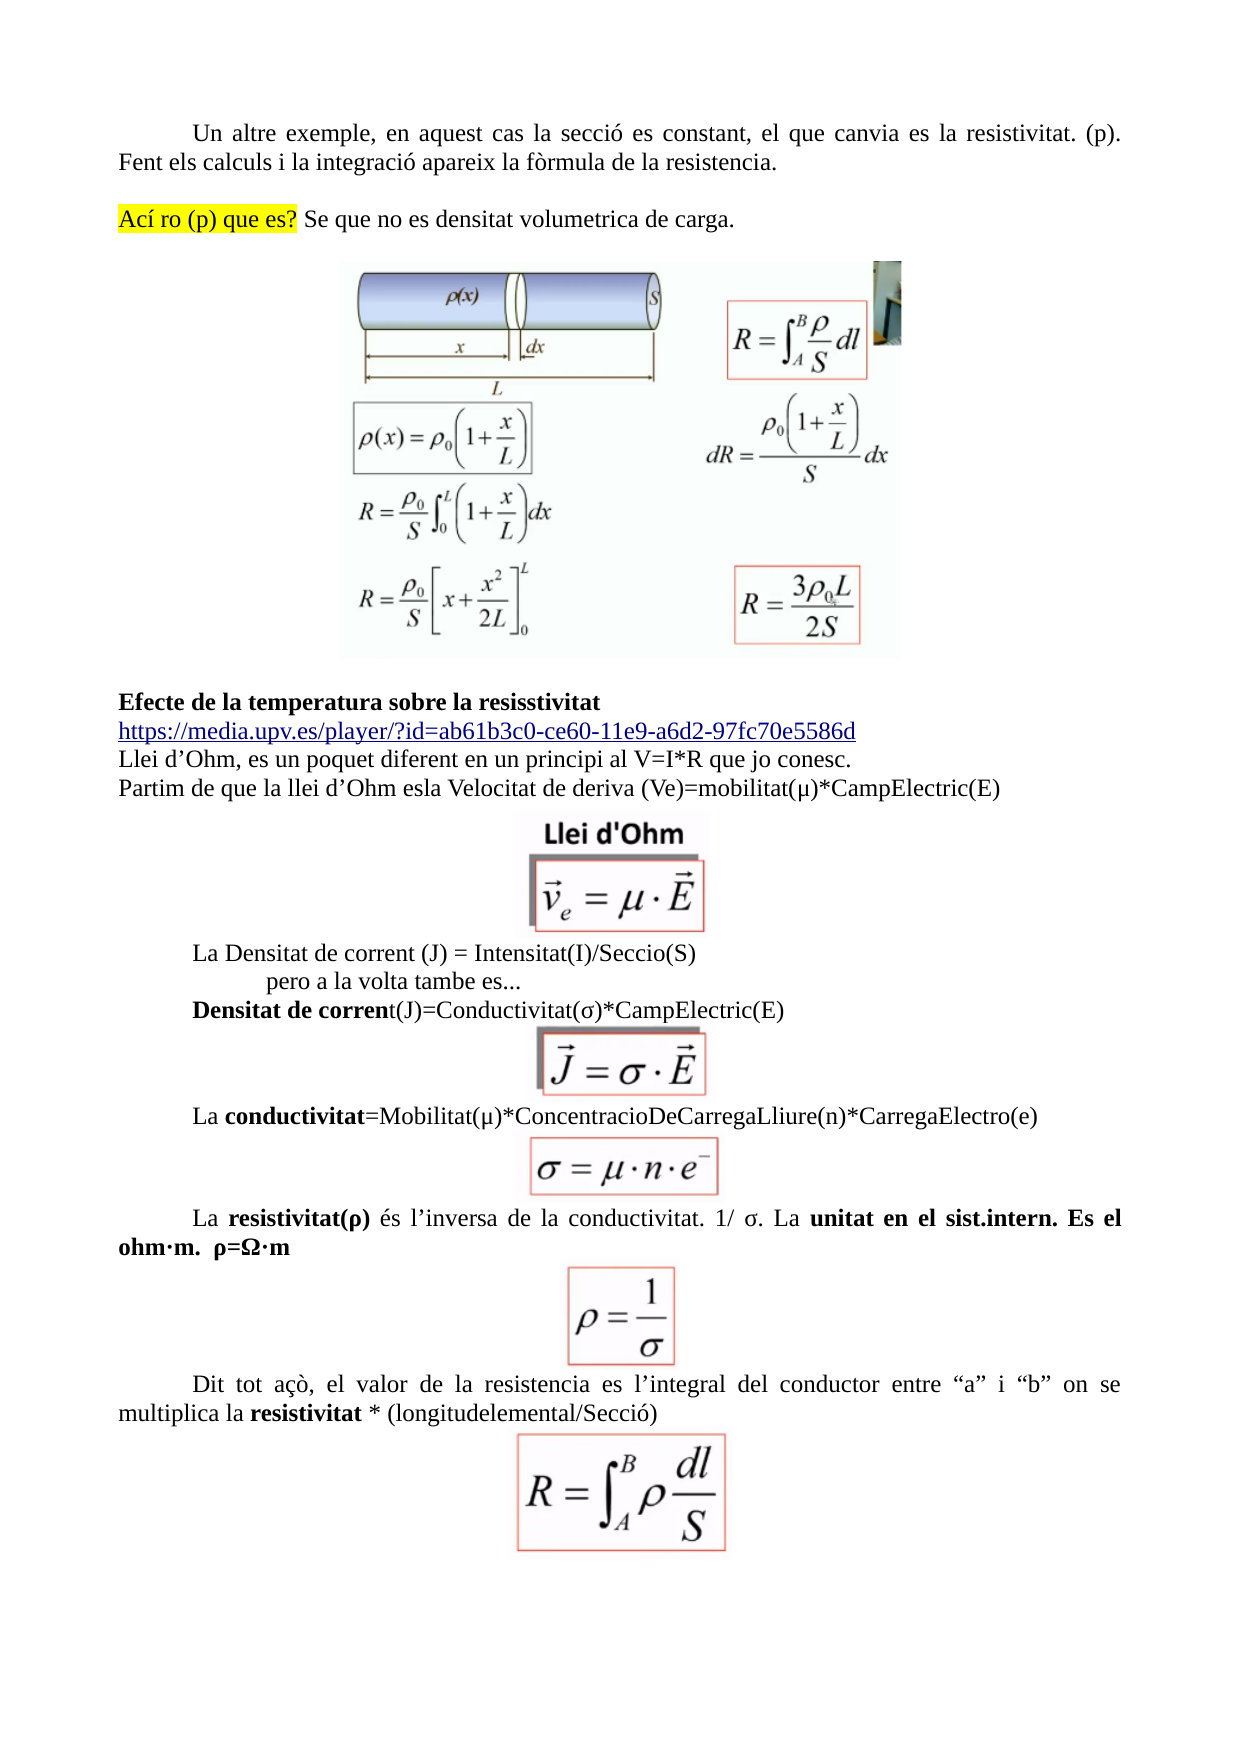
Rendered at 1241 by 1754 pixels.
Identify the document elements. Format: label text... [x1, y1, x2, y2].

picture [508, 1426, 732, 1560]
text La Densitat de corrent (J) = Intensitat(I)/Seccio(S) [118, 802, 1122, 966]
text pero a la volta tambe es... [118, 966, 1122, 995]
text La conductivitat=Mobilitat(μ)*ConcentracioDeCarregaLliure(n)*CarregaElectro(e) [118, 1024, 1122, 1130]
text La resistivitat(ρ) és l’inversa de la conductivitat. 1/ σ. La unitat en el sist.intern. Es el ohm·m. ρ=Ω·m [118, 1130, 1122, 1261]
text Un altre exemple, en aquest cas la secció es constant, el que canvia es la resistivitat. (p). Fent els calculs i la integració apareix la fòrmula de la resistencia. [118, 118, 1122, 176]
picture [515, 811, 710, 938]
picture [526, 1023, 714, 1102]
picture [338, 261, 902, 659]
text Densitat de corrent(J)=Conductivitat(σ)*CampElectric(E) [118, 995, 1122, 1024]
text Partim de que la llei d’Ohm esla Velocitat de deriva (Ve)=mobilitat(μ)*CampElectric(E) [118, 773, 1122, 802]
text Dit tot açò, el valor de la resistencia es l’integral del conductor entre “a” i “b” on se multiplica la resistivitat * (longitudelemental/Secció) [118, 1261, 1122, 1427]
picture [515, 1130, 726, 1203]
text Llei d’Ohm, es un poquet diferent en un principi al V=I*R que jo conesc. [118, 744, 1122, 773]
text Ací ro (p) que es? Se que no es densitat volumetrica de carga. [118, 204, 1122, 233]
text https://media.upv.es/player/?id=ab61b3c0-ce60-11e9-a6d2-97fc70e5586d [118, 716, 1122, 744]
picture [560, 1260, 680, 1370]
text Efecte de la temperatura sobre la resisstivitat [118, 687, 1122, 716]
